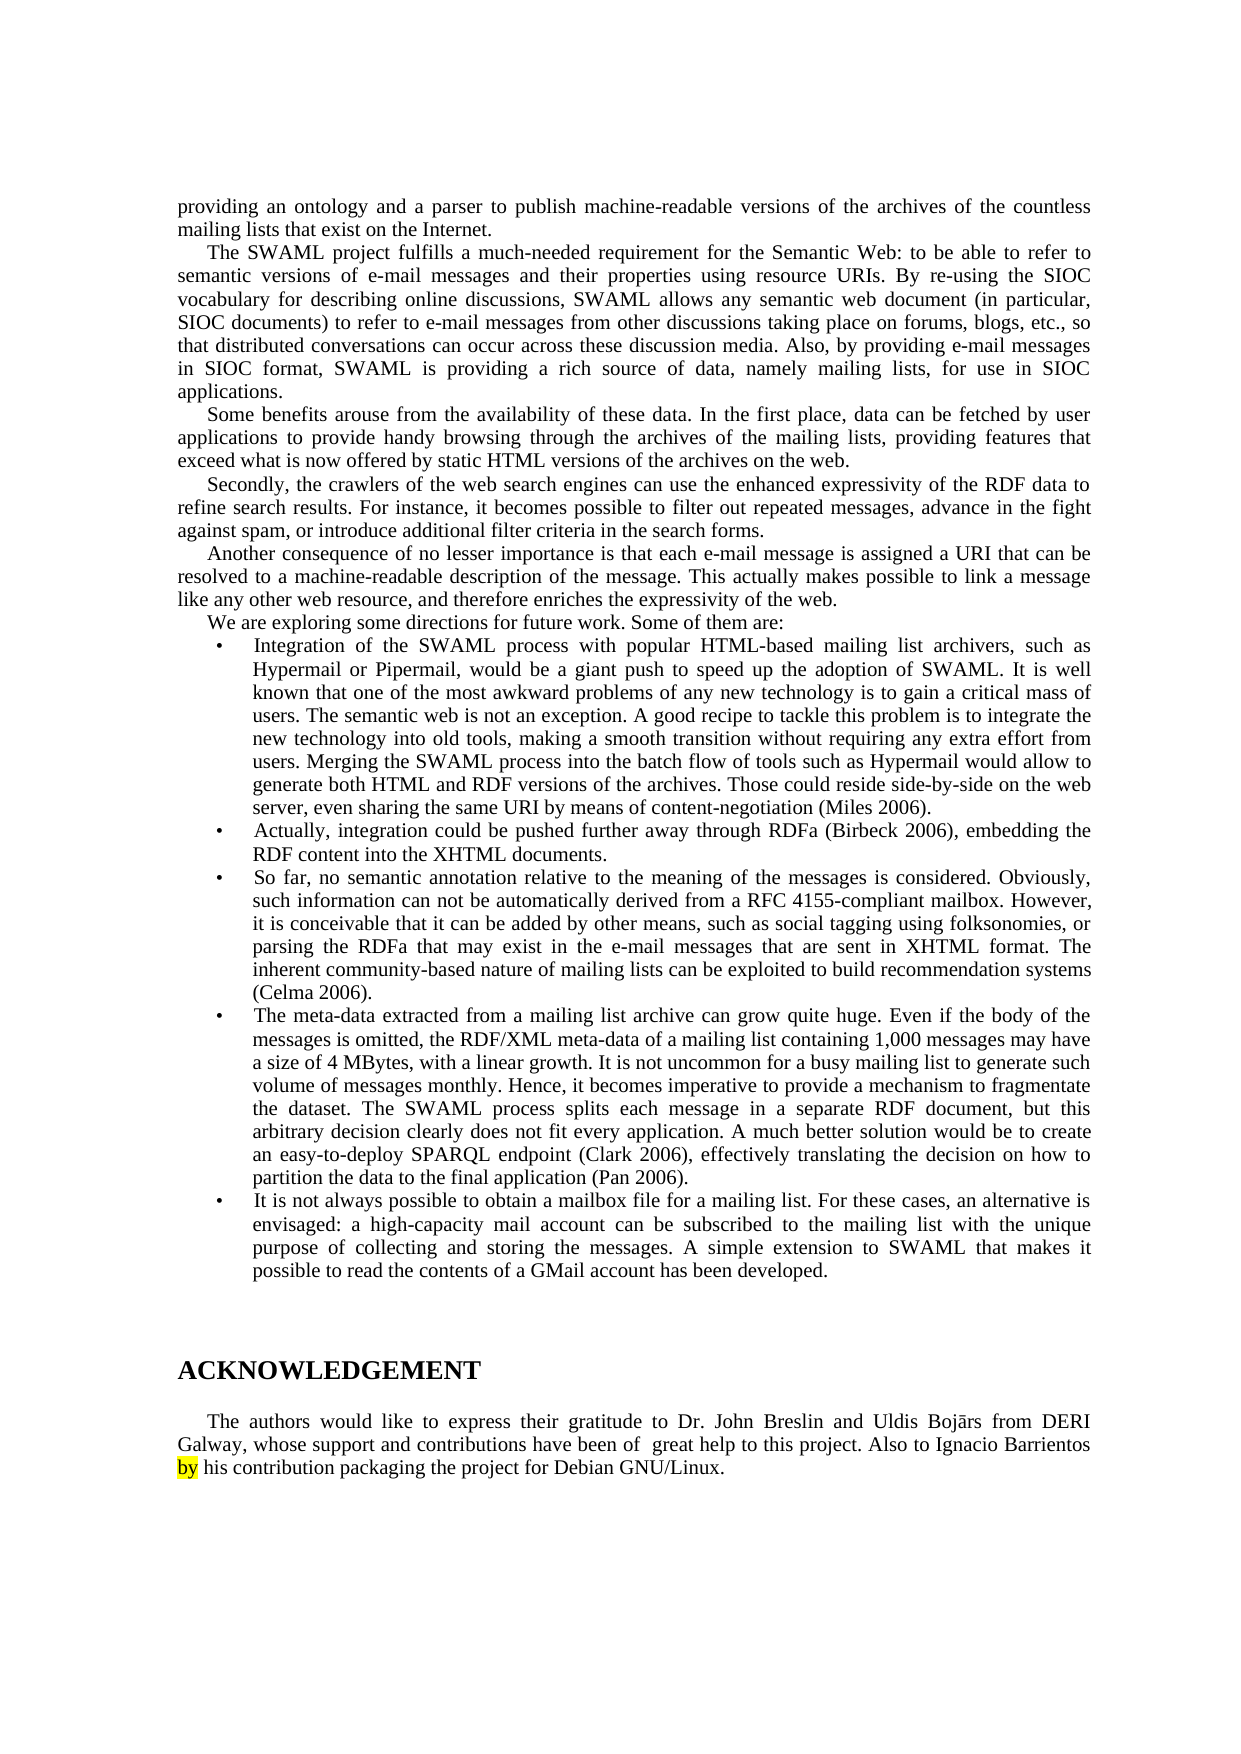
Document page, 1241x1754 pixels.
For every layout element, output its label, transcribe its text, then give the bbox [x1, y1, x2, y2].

text Secondly, the crawlers of the web search engines can use the enhanced expressivity of the RDF data to refine search results. For instance, it becomes possible to filter out repeated messages, advance in the fight against spam, or introduce additional filter criteria in the search forms. [177, 472, 1092, 542]
text providing an ontology and a parser to publish machine-readable versions of the archives of the countless mailing lists that exist on the Internet. [177, 195, 1092, 241]
text The authors would like to express their gratitude to Dr. John Breslin and Uldis Bojārs from DERI Galway, whose support and contributions have been of great help to this project. Also to Ignacio Barrientos by his contribution packaging the project for Debian GNU/Linux. [177, 1410, 1092, 1479]
list Integration of the SWAML process with popular HTML-based mailing list archivers, such as Hypermail or Pipermail, would be a giant push to speed up the adoption of SWAML. It is well known that one of the most awkward problems of any new technology is to gain a critical mass of users. The semantic web is not an exception. A good recipe to tackle this problem is to integrate the new technology into old tools, making a smooth transition without requiring any extra effort from users. Merging the SWAML process into the batch flow of tools such as Hypermail would allow to generate both HTML and RDF versions of the archives. Those could reside side-by-side on the web server, even sharing the same URI by means of content-negotiation (Miles 2006). [215, 634, 1092, 819]
list Actually, integration could be pushed further away through RDFa (Birbeck 2006), embedding the RDF content into the XHTML documents. [215, 819, 1092, 866]
list The meta-data extracted from a mailing list archive can grow quite huge. Even if the body of the messages is omitted, the RDF/XML meta-data of a mailing list containing 1,000 messages may have a size of 4 MBytes, with a linear growth. It is not uncommon for a busy mailing list to generate such volume of messages monthly. Hence, it becomes imperative to provide a mechanism to fragmentate the dataset. The SWAML process splits each message in a separate RDF document, but this arbitrary decision clearly does not fit every application. A much better solution would be to create an easy-to-deploy SPARQL endpoint (Clark 2006), effectively translating the decision on how to partition the data to the final application (Pan 2006). [215, 1004, 1092, 1189]
text Another consequence of no lesser importance is that each e-mail message is assigned a URI that can be resolved to a machine-readable description of the message. This actually makes possible to link a message like any other web resource, and therefore enriches the expressivity of the web. [177, 542, 1092, 611]
text The SWAML project fulfills a much-needed requirement for the Semantic Web: to be able to refer to semantic versions of e-mail messages and their properties using resource URIs. By re-using the SIOC vocabulary for describing online discussions, SWAML allows any semantic web document (in particular, SIOC documents) to refer to e-mail messages from other discussions taking place on forums, blogs, etc., so that distributed conversations can occur across these discussion media. Also, by providing e-mail messages in SIOC format, SWAML is providing a rich source of data, namely mailing lists, for use in SIOC applications. [177, 241, 1092, 403]
text ACKNOWLEDGEMENT [177, 1355, 1092, 1385]
text We are exploring some directions for future work. Some of them are: [177, 611, 1092, 634]
text Some benefits arouse from the availability of these data. In the first place, data can be fetched by user applications to provide handy browsing through the archives of the mailing lists, providing features that exceed what is now offered by static HTML versions of the archives on the web. [177, 403, 1092, 472]
list So far, no semantic annotation relative to the meaning of the messages is considered. Obviously, such information can not be automatically derived from a RFC 4155-compliant mailbox. However, it is conceivable that it can be added by other means, such as social tagging using folksonomies, or parsing the RDFa that may exist in the e-mail messages that are sent in XHTML format. The inherent community-based nature of mailing lists can be exploited to build recommendation systems (Celma 2006). [215, 866, 1092, 1004]
list It is not always possible to obtain a mailbox file for a mailing list. For these cases, an alternative is envisaged: a high-capacity mail account can be subscribed to the mailing list with the unique purpose of collecting and storing the messages. A simple extension to SWAML that makes it possible to read the contents of a GMail account has been developed. [215, 1189, 1092, 1282]
